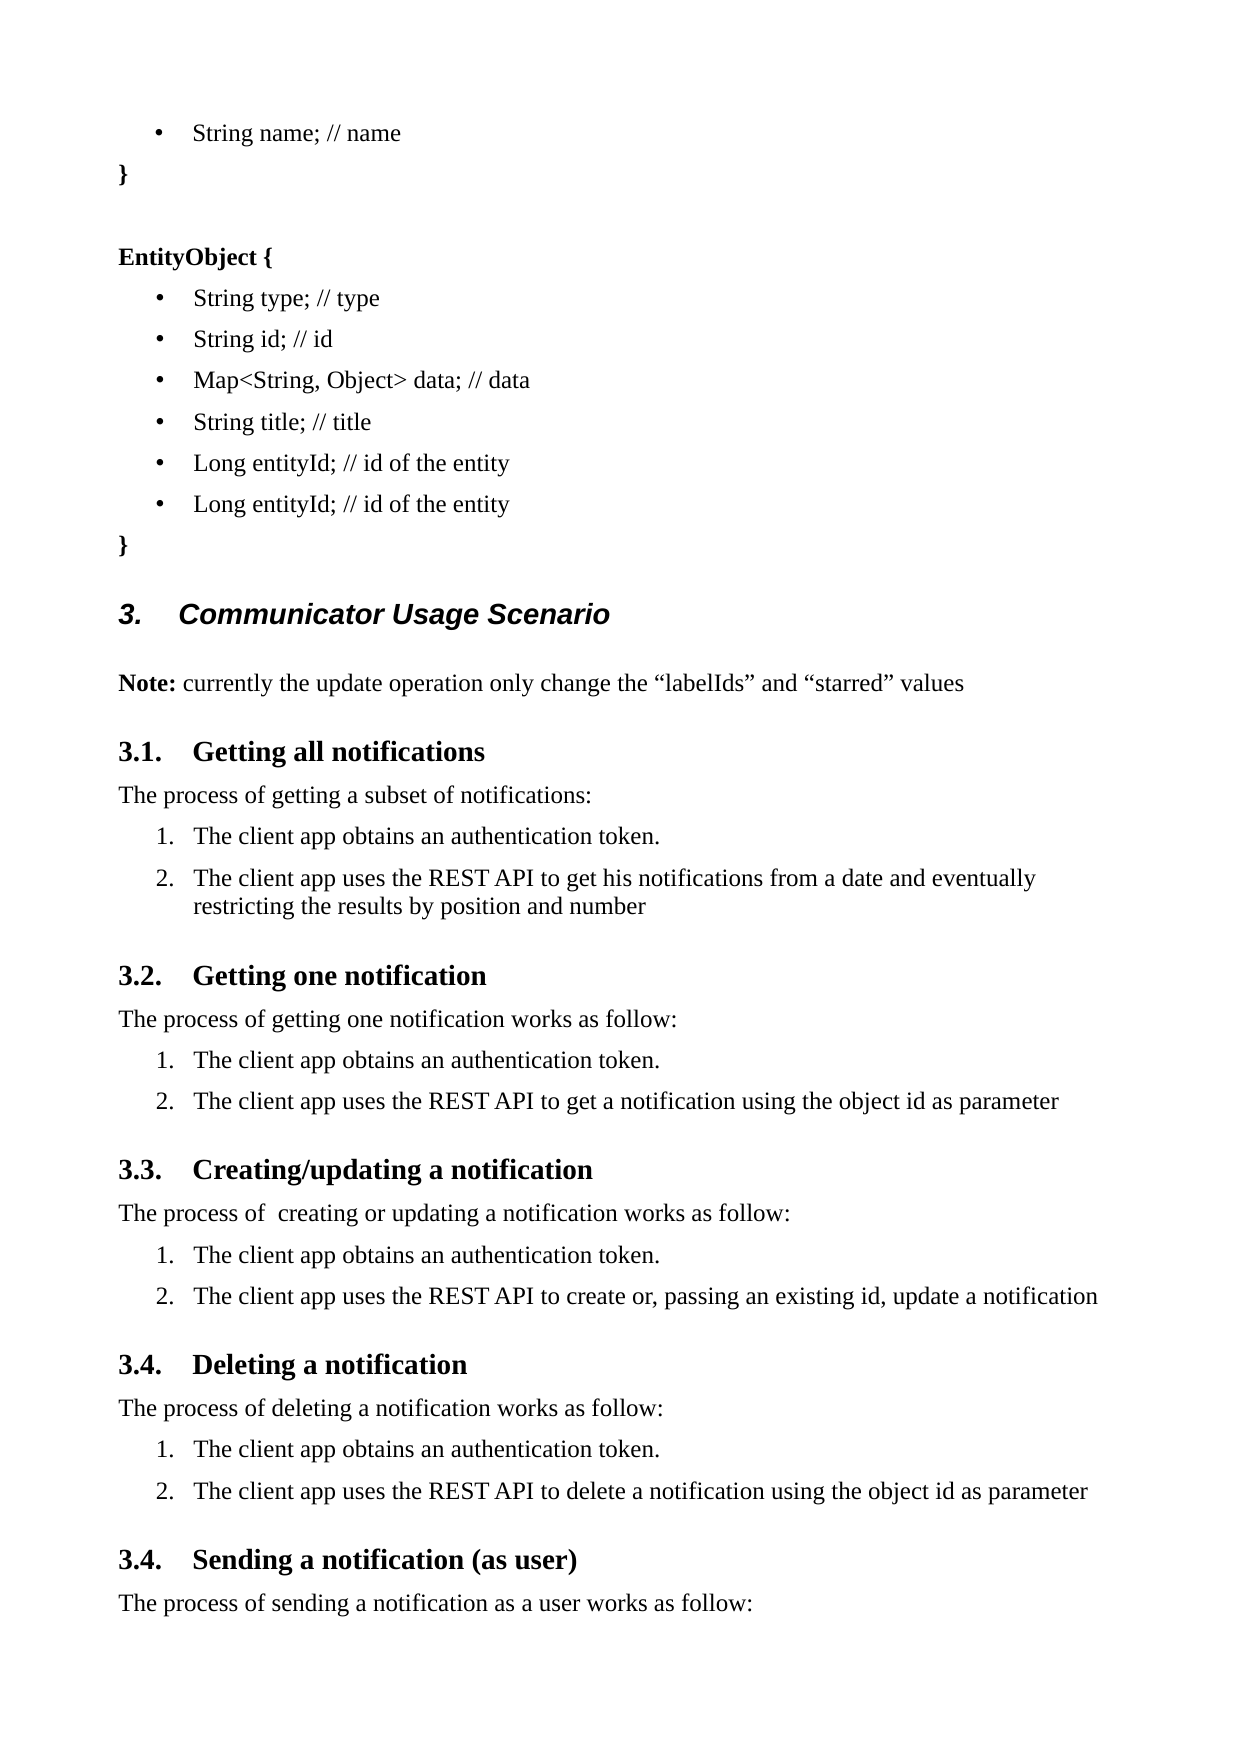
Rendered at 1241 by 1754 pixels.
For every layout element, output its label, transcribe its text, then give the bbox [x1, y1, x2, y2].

text The process of deleting a notification works as follow: [118, 1393, 1122, 1422]
text The process of creating or updating a notification works as follow: [118, 1198, 1122, 1227]
list String id; // id [156, 324, 1122, 353]
subtitle 3.4. Deleting a notification [118, 1347, 1122, 1381]
subtitle 3.1. Getting all notifications [118, 734, 1122, 768]
list Long entityId; // id of the entity [156, 489, 1122, 518]
subtitle Note: currently the update operation only change the “labelIds” and “starred” values [118, 668, 1122, 697]
text } [118, 531, 1122, 559]
list The client app obtains an authentication token. [156, 1434, 1122, 1463]
text The process of sending a notification as a user works as follow: [118, 1588, 1122, 1617]
text The process of getting one notification works as follow: [118, 1004, 1122, 1032]
list The client app uses the REST API to create or, passing an existing id, update a notification [156, 1281, 1122, 1310]
subtitle 3. Communicator Usage Scenario [118, 597, 1122, 630]
list String type; // type [156, 283, 1122, 312]
list The client app obtains an authentication token. [156, 821, 1122, 850]
subtitle 3.3. Creating/updating a notification [118, 1152, 1122, 1186]
text } [118, 159, 1122, 188]
text EntityObject { [118, 242, 1122, 271]
list The client app uses the REST API to get a notification using the object id as parameter [156, 1086, 1122, 1115]
text The process of getting a subset of notifications: [118, 780, 1122, 809]
subtitle 3.4. Sending a notification (as user) [118, 1542, 1122, 1576]
list Map<String, Object> data; // data [156, 366, 1122, 394]
list Long entityId; // id of the entity [156, 448, 1122, 477]
list String name; // name [154, 118, 1122, 147]
list The client app uses the REST API to get his notifications from a date and eventually restricting the results by position and number [156, 863, 1122, 920]
list The client app obtains an authentication token. [156, 1240, 1122, 1268]
list The client app obtains an authentication token. [156, 1045, 1122, 1074]
list String title; // title [156, 407, 1122, 436]
subtitle 3.2. Getting one notification [118, 958, 1122, 991]
list The client app uses the REST API to delete a notification using the object id as parameter [156, 1476, 1122, 1504]
